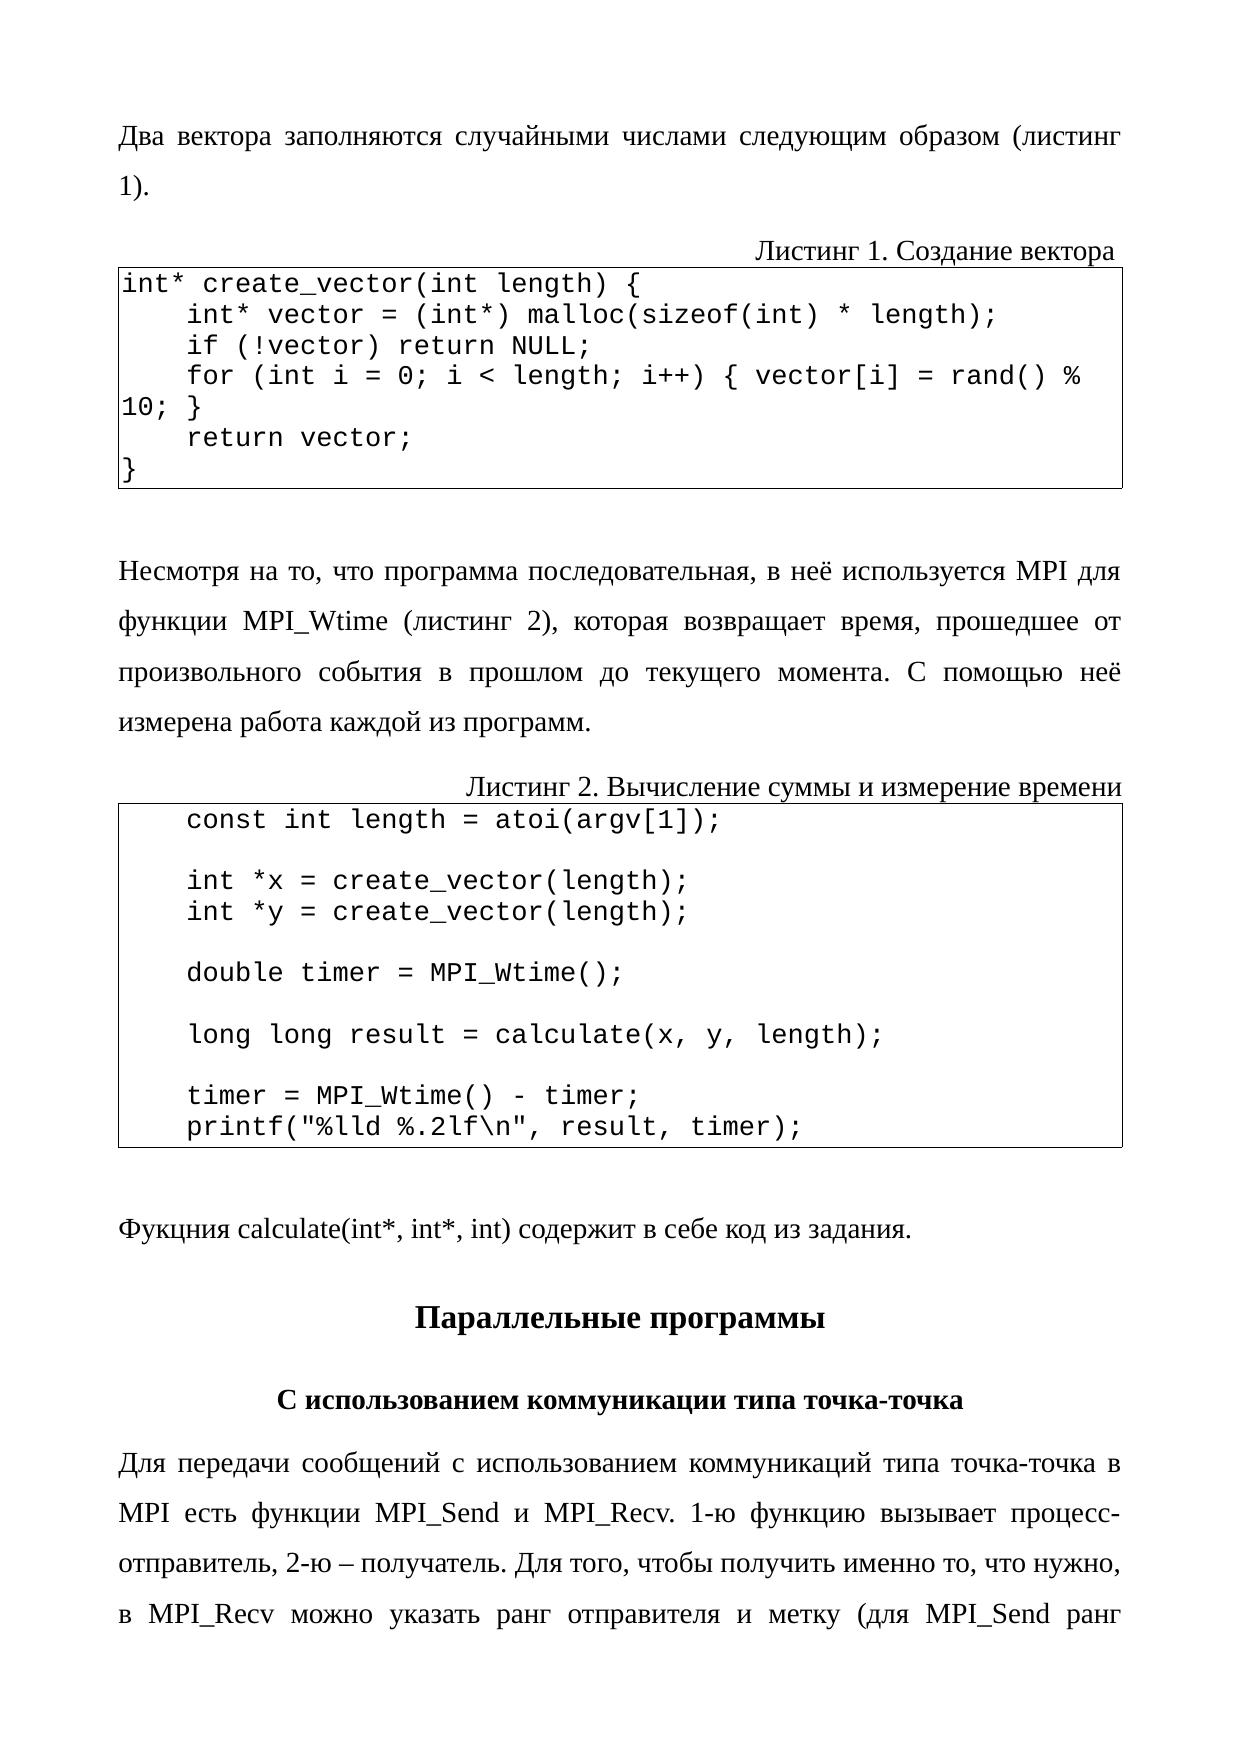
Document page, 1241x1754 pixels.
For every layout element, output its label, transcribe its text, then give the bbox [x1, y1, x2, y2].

text int* vector = (int*) malloc(sizeof(int) * length); [119, 298, 1122, 328]
text for (int i = 0; i < length; i++) { vector[i] = rand() % 10; } [119, 359, 1122, 421]
subtitle Параллельные программы [118, 1297, 1122, 1336]
text long long result = calculate(x, y, length); [119, 1018, 1122, 1051]
text timer = MPI_Wtime() - timer; [119, 1079, 1122, 1110]
text const int length = atoi(argv[1]); [119, 804, 1122, 836]
text int* create_vector(int length) { [119, 268, 1122, 298]
text Фукцния calculate(int*, int*, int) содержит в себе код из задания. [118, 1212, 1122, 1245]
text return vector; [119, 421, 1122, 451]
subtitle С использованием коммуникации типа точка-точка [118, 1382, 1122, 1416]
text Несмотря на то, что программа последовательная, в неё используется MPI для функции MPI_Wtime (листинг 2), которая возвращает время, прошедшее от произвольного события в прошлом до текущего момента. С помощью неё измерена работа каждой из программ. [118, 553, 1122, 738]
text printf("%lld %.2lf\n", result, timer); [119, 1110, 1122, 1147]
text Листинг 2. Вычисление суммы и измерение времени [118, 769, 1122, 802]
text Два вектора заполняются случайными числами следующим образом (листинг 1). [118, 118, 1122, 202]
text } [119, 451, 1122, 488]
text int *x = create_vector(length); [119, 864, 1122, 895]
text int *y = create_vector(length); [119, 895, 1122, 928]
text if (!vector) return NULL; [119, 328, 1122, 359]
text double timer = MPI_Wtime(); [119, 956, 1122, 990]
text Листинг 1. Создание вектора [118, 233, 1122, 267]
text Для передачи сообщений с использованием коммуникаций типа точка-точка в MPI есть функции MPI_Send и MPI_Recv. 1-ю функцию вызывает процесс-отправитель, 2-ю – получатель. Для того, чтобы получить именно то, что нужно, в MPI_Recv можно указать ранг отправителя и метку (для MPI_Send ранг [118, 1445, 1122, 1629]
